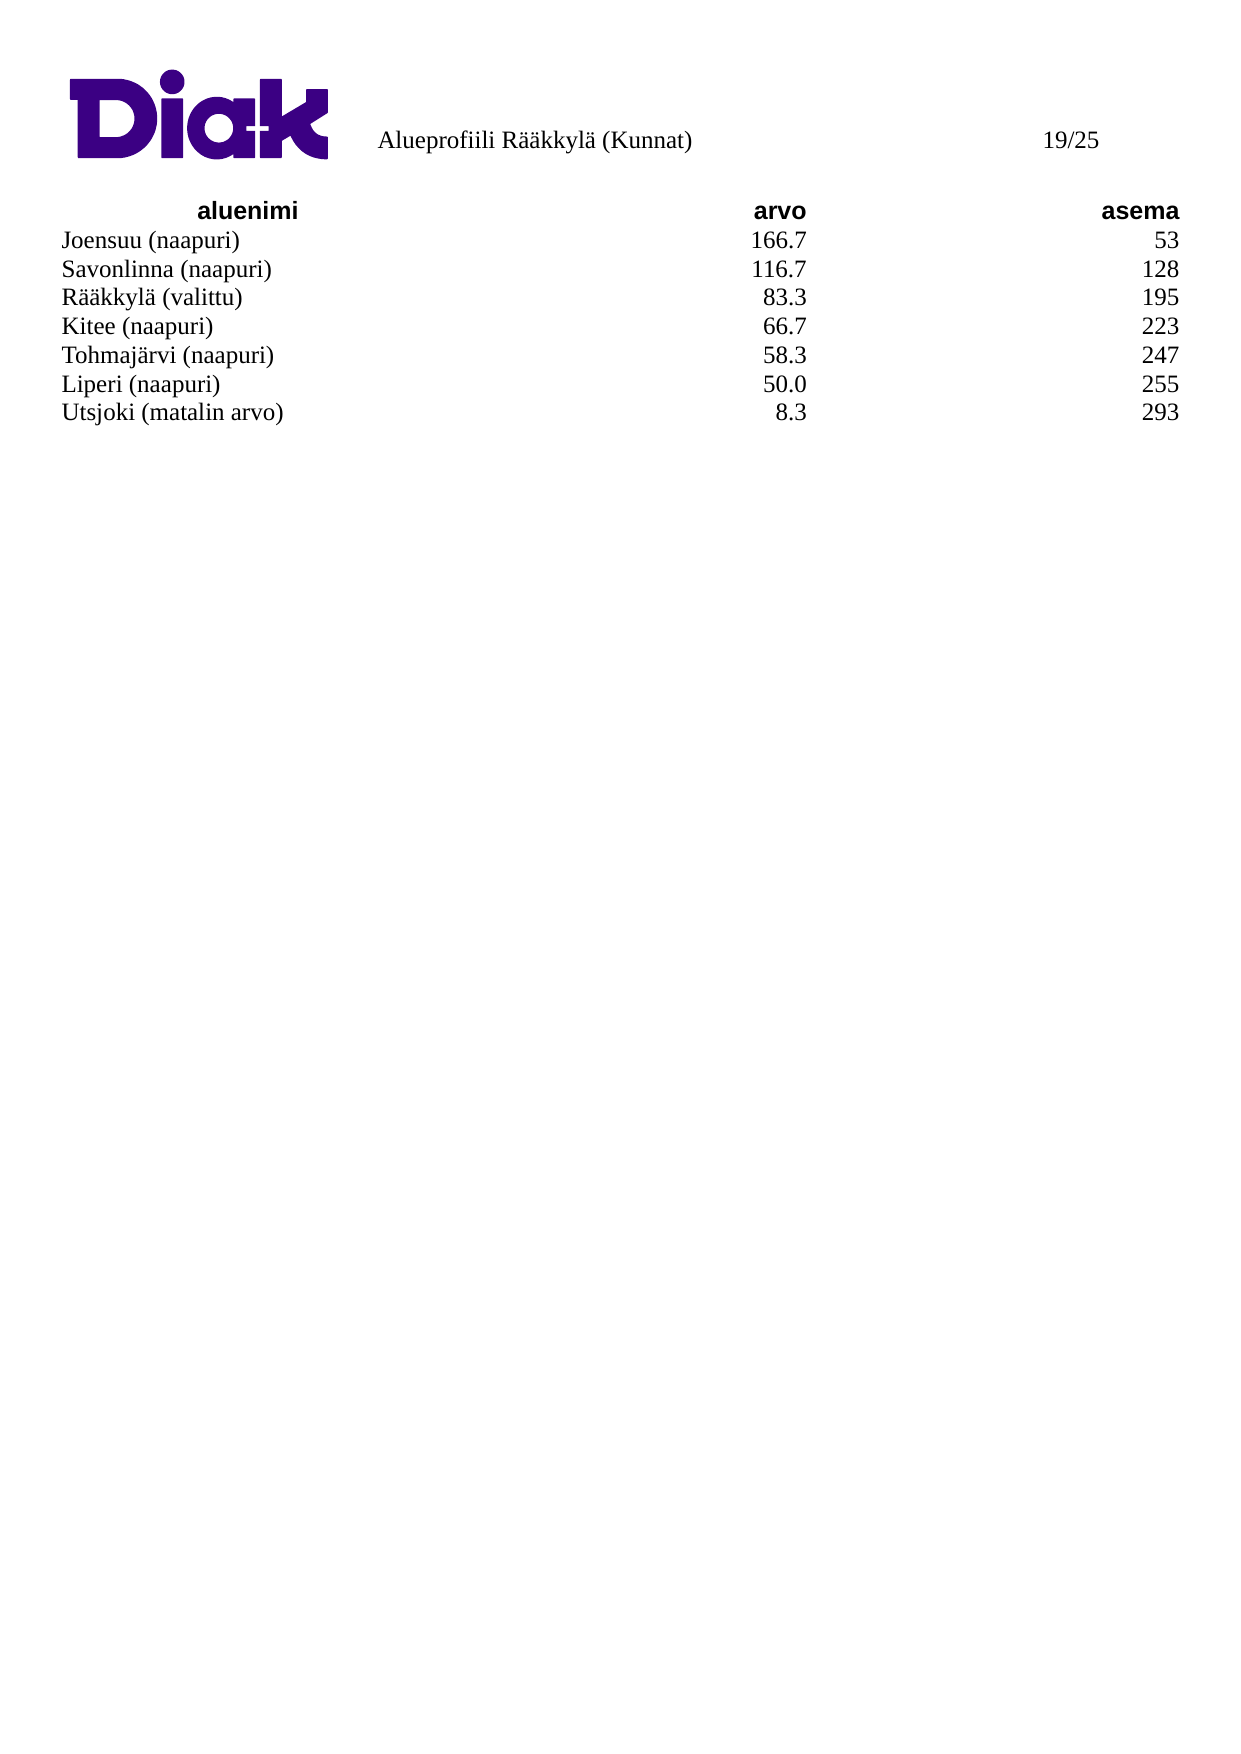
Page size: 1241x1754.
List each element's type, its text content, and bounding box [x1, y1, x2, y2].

table_cell 247 [806, 340, 1179, 369]
table_cell 53 [806, 225, 1179, 254]
table_cell 195 [806, 283, 1179, 311]
table_cell 58.3 [434, 340, 806, 369]
table_header arvo [434, 196, 806, 225]
table_cell 255 [806, 369, 1179, 397]
table_cell 8.3 [434, 398, 806, 426]
table_cell 83.3 [434, 283, 806, 311]
table_header aluenimi [61, 196, 434, 225]
table_cell Liperi (naapuri) [61, 369, 434, 397]
table_cell Joensuu (naapuri) [61, 225, 434, 254]
table_cell Kitee (naapuri) [61, 311, 434, 340]
table_cell Tohmajärvi (naapuri) [61, 340, 434, 369]
table_cell Rääkkylä (valittu) [61, 283, 434, 311]
table_cell 223 [806, 311, 1179, 340]
table_cell Savonlinna (naapuri) [61, 254, 434, 282]
table_cell 116.7 [434, 254, 806, 282]
table_cell 66.7 [434, 311, 806, 340]
table_cell Utsjoki (matalin arvo) [61, 398, 434, 426]
table_cell 293 [806, 398, 1179, 426]
table_cell 50.0 [434, 369, 806, 397]
table_header asema [806, 196, 1179, 225]
table_cell 166.7 [434, 225, 806, 254]
table_cell 128 [806, 254, 1179, 282]
